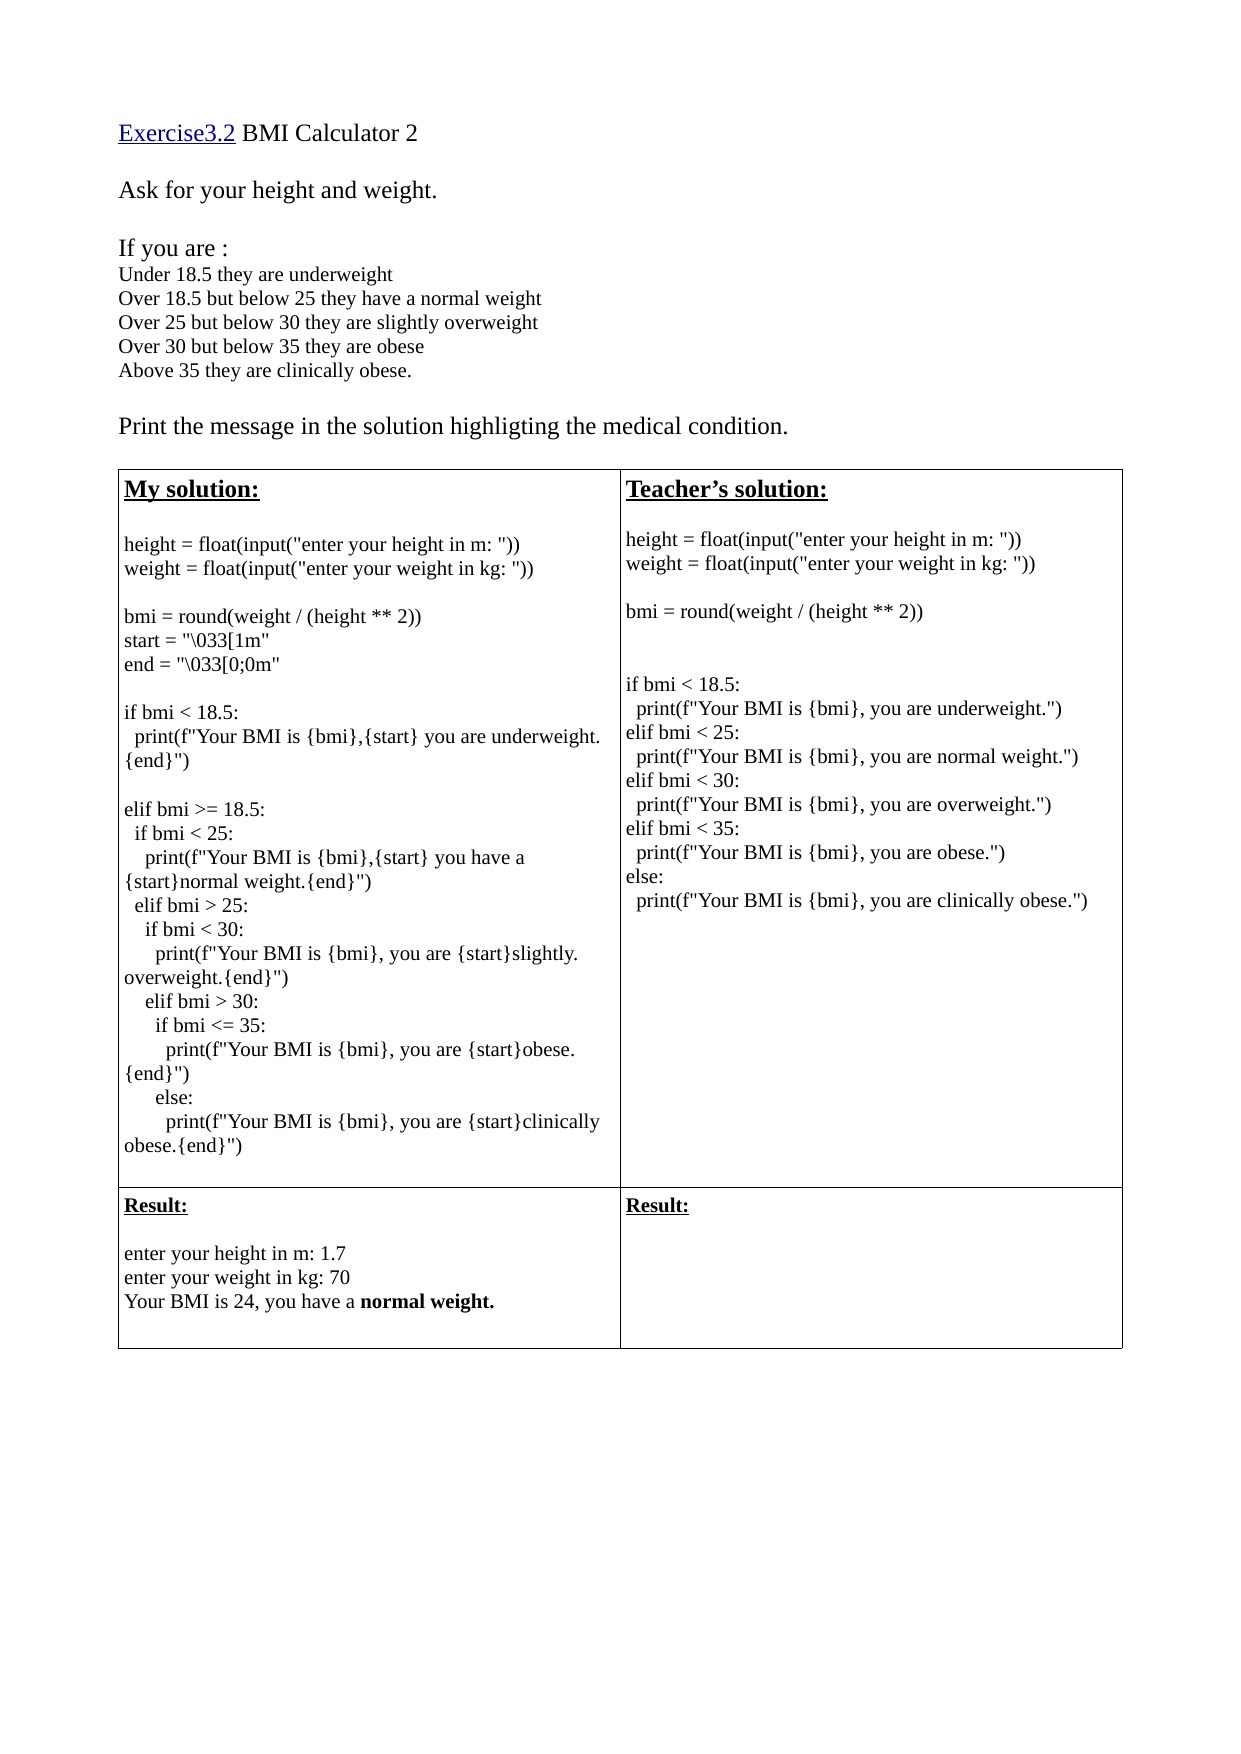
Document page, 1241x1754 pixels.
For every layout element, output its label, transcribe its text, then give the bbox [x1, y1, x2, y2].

text Ask for your height and weight. [118, 176, 1122, 204]
text Over 25 but below 30 they are slightly overweight [118, 310, 1122, 334]
text Over 18.5 but below 25 they have a normal weight [118, 286, 1122, 310]
text Exercise3.2 BMI Calculator 2 [118, 118, 1122, 147]
table_cell Result: enter your height in m: 1.7 enter your weight in kg: 70 Your BMI is 24, you have a normal weight. [119, 1188, 620, 1348]
text Print the message in the solution highligting the medical condition. [118, 411, 1122, 440]
text Over 30 but below 35 they are obese [118, 334, 1122, 358]
table_header Teacher’s solution: height = float(input("enter your height in m: ")) weight = float(input("enter your weight in kg: ")) bmi = round(weight / (height ** 2)) if bmi < 18.5: print(f"Your BMI is {bmi}, you are underweight.") elif bmi < 25: print(f"Your BMI is {bmi}, you are normal weight.") elif bmi < 30: print(f"Your BMI is {bmi}, you are overweight.") elif bmi < 35: print(f"Your BMI is {bmi}, you are obese.") else: print(f"Your BMI is {bmi}, you are clinically obese.") [621, 470, 1122, 1187]
table_cell Result: [621, 1188, 1122, 1348]
table_header My solution: height = float(input("enter your height in m: ")) weight = float(input("enter your weight in kg: ")) bmi = round(weight / (height ** 2)) start = "\033[1m" end = "\033[0;0m" if bmi < 18.5: print(f"Your BMI is {bmi},{start} you are underweight.{end}") elif bmi >= 18.5: if bmi < 25: print(f"Your BMI is {bmi},{start} you have a {start}normal weight.{end}") elif bmi > 25: if bmi < 30: print(f"Your BMI is {bmi}, you are {start}slightly. overweight.{end}") elif bmi > 30: if bmi <= 35: print(f"Your BMI is {bmi}, you are {start}obese.{end}") else: print(f"Your BMI is {bmi}, you are {start}clinically obese.{end}") [119, 470, 620, 1187]
text Under 18.5 they are underweight [118, 262, 1122, 286]
text If you are : [118, 233, 1122, 262]
text Above 35 they are clinically obese. [118, 358, 1122, 382]
